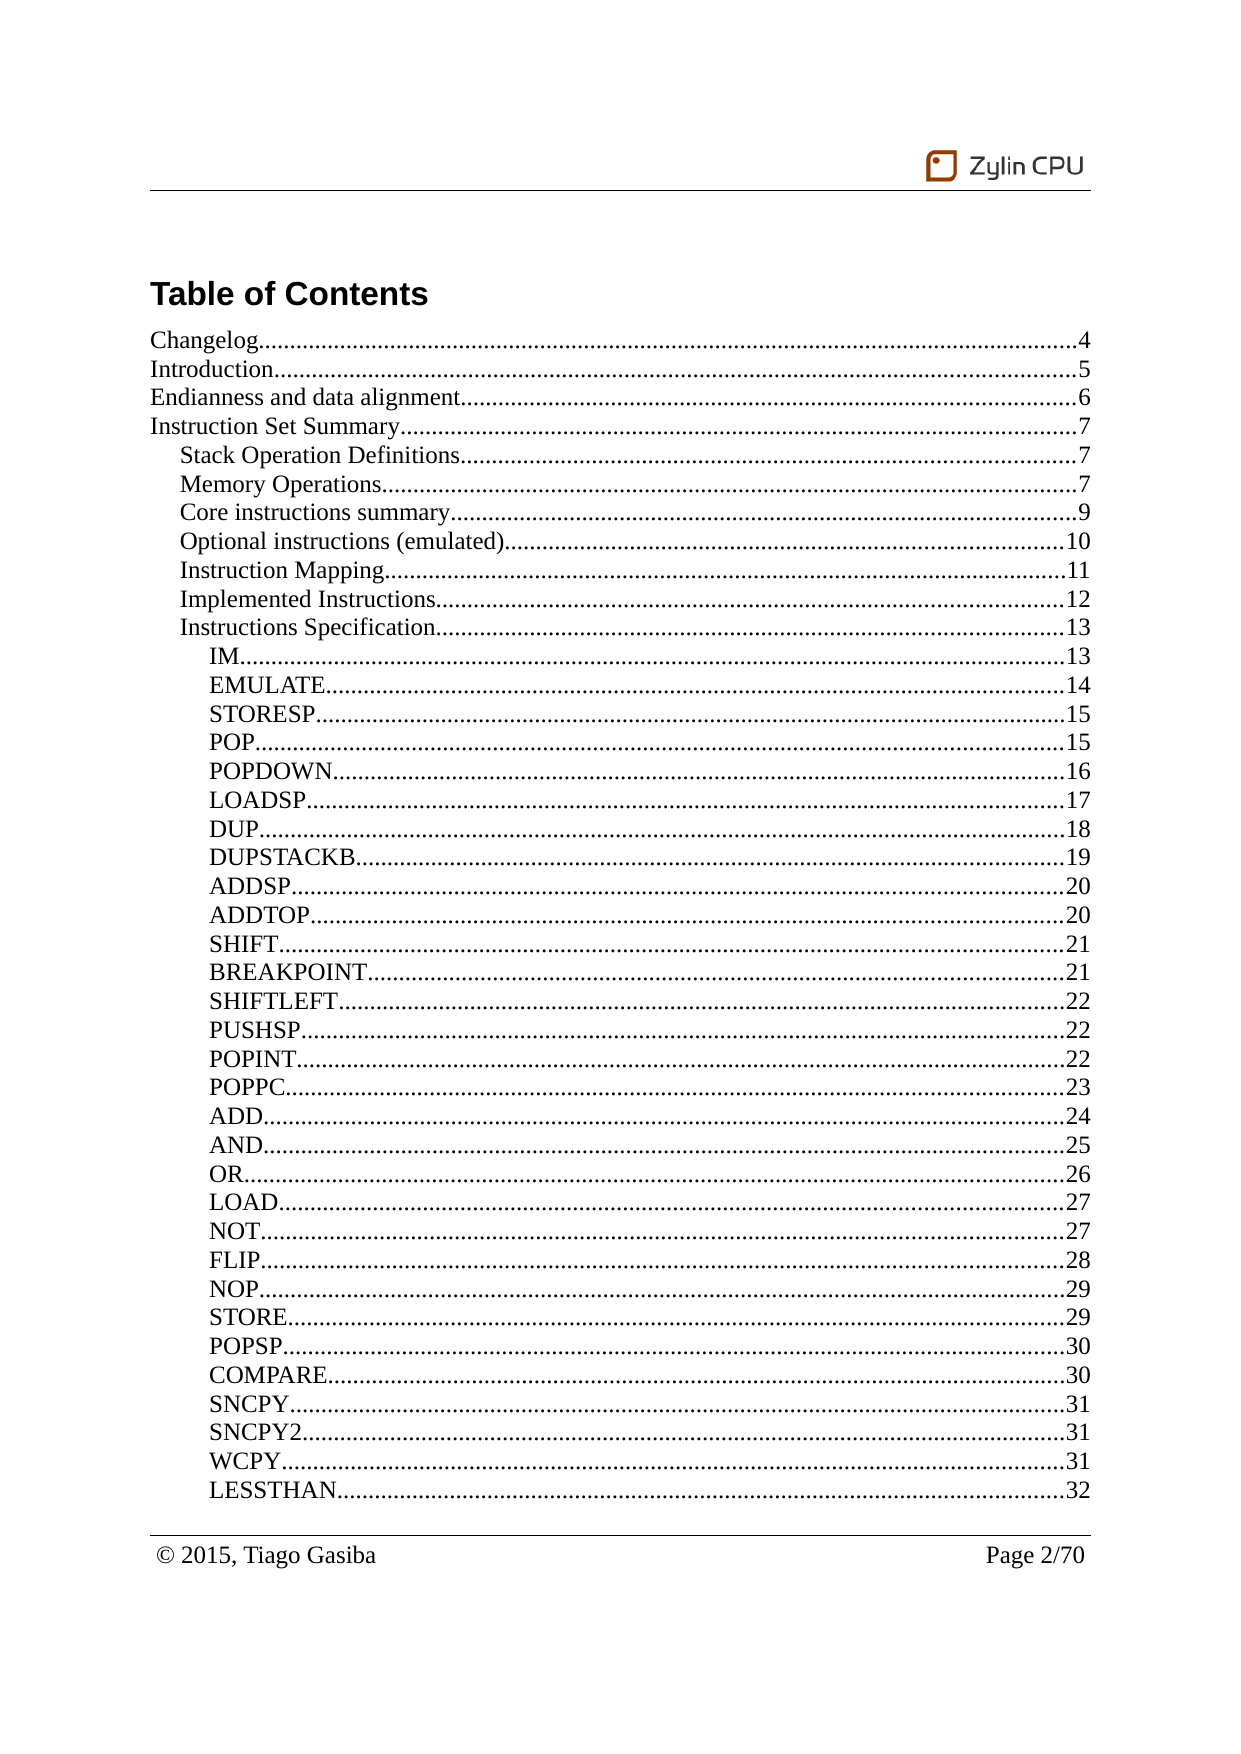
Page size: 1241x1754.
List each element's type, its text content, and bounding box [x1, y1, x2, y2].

picture [922, 148, 1151, 185]
text EMULATE 14 [209, 670, 1091, 699]
text Instruction Set Summary 7 [150, 411, 1091, 440]
text SHIFT 21 [209, 929, 1091, 957]
text LOAD 27 [209, 1187, 1091, 1216]
text DUP 18 [209, 814, 1091, 842]
text SNCPY2 31 [209, 1417, 1091, 1446]
text POPSP 30 [209, 1331, 1091, 1360]
text LESSTHAN 32 [209, 1475, 1091, 1504]
text Memory Operations 7 [179, 469, 1091, 497]
text COMPARE 30 [209, 1360, 1091, 1389]
text Introduction 5 [150, 354, 1091, 382]
text STORE 29 [209, 1302, 1091, 1331]
text AND 25 [209, 1130, 1091, 1159]
text POPDOWN 16 [209, 756, 1091, 785]
text Endianness and data alignment 6 [150, 382, 1091, 411]
text Instructions Specification 13 [179, 612, 1091, 641]
text Optional instructions (emulated) 10 [179, 526, 1091, 555]
text LOADSP 17 [209, 785, 1091, 814]
text OR 26 [209, 1159, 1091, 1187]
text SNCPY 31 [209, 1389, 1091, 1417]
text Instruction Mapping 11 [179, 555, 1091, 584]
text BREAKPOINT 21 [209, 957, 1091, 986]
text NOP 29 [209, 1274, 1091, 1302]
text FLIP 28 [209, 1245, 1091, 1274]
text Implemented Instructions 12 [179, 584, 1091, 612]
text PUSHSP 22 [209, 1015, 1091, 1044]
text POP 15 [209, 727, 1091, 756]
text ADD 24 [209, 1101, 1091, 1130]
text POPPC 23 [209, 1072, 1091, 1101]
text ADDTOP 20 [209, 900, 1091, 929]
text Core instructions summary 9 [179, 497, 1091, 526]
text NOT 27 [209, 1216, 1091, 1245]
text Stack Operation Definitions 7 [179, 440, 1091, 469]
text IM 13 [209, 641, 1091, 670]
text ADDSP 20 [209, 871, 1091, 900]
text DUPSTACKB 19 [209, 842, 1091, 871]
text WCPY 31 [209, 1446, 1091, 1475]
subtitle Table of Contents [150, 274, 1091, 312]
text STORESP 15 [209, 699, 1091, 727]
text POPINT 22 [209, 1044, 1091, 1072]
text Changelog 4 [150, 325, 1091, 354]
text SHIFTLEFT 22 [209, 986, 1091, 1015]
